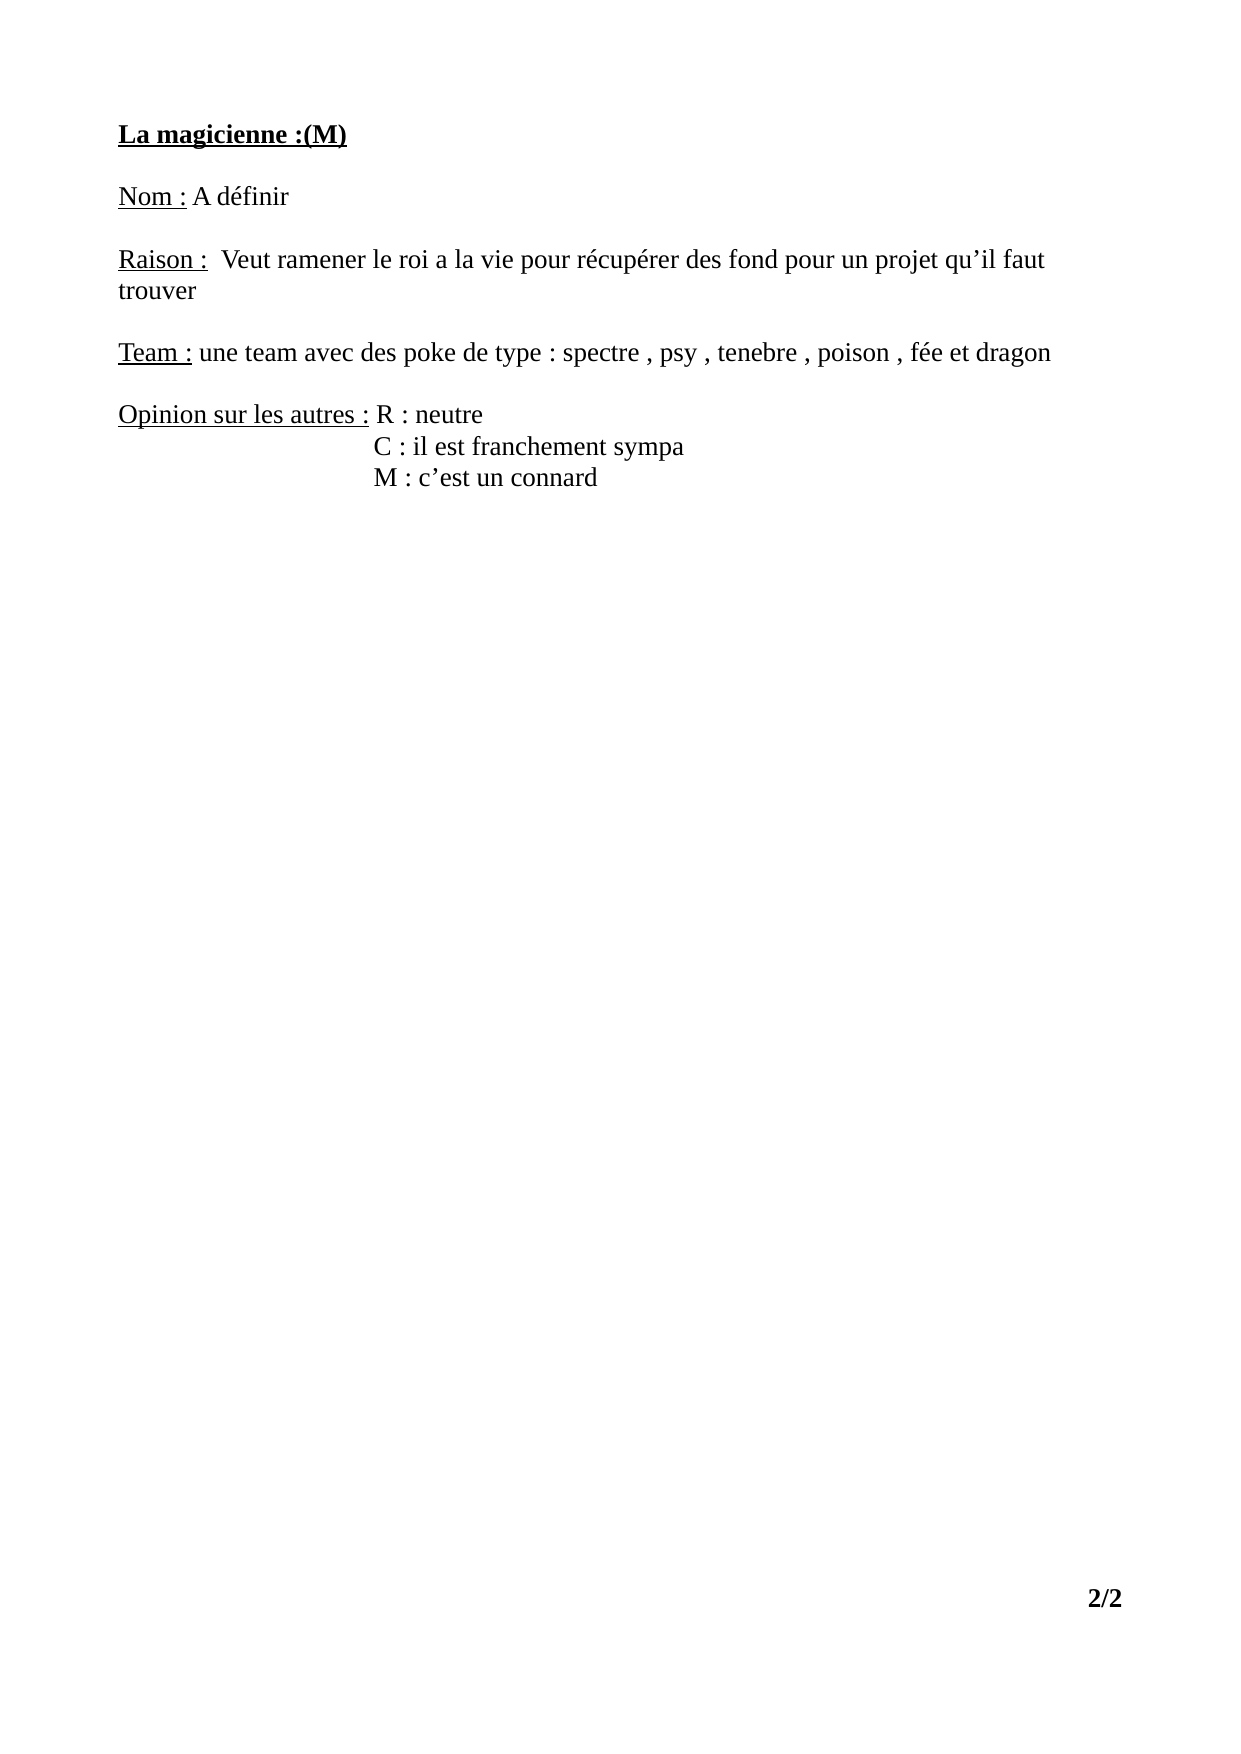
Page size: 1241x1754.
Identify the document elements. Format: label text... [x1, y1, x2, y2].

text C : il est franchement sympa [118, 429, 1122, 461]
text Team : une team avec des poke de type : spectre , psy , tenebre , poison , fée et dragon [118, 336, 1122, 367]
text Opinion sur les autres : R : neutre [118, 398, 1122, 429]
text M : c’est un connard [118, 461, 1122, 492]
text La magicienne :(M) [118, 118, 1122, 149]
text Nom : A définir [118, 180, 1122, 212]
text 2/2 [118, 1582, 1122, 1613]
text Raison : Veut ramener le roi a la vie pour récupérer des fond pour un projet qu’il faut trouver [118, 243, 1122, 305]
